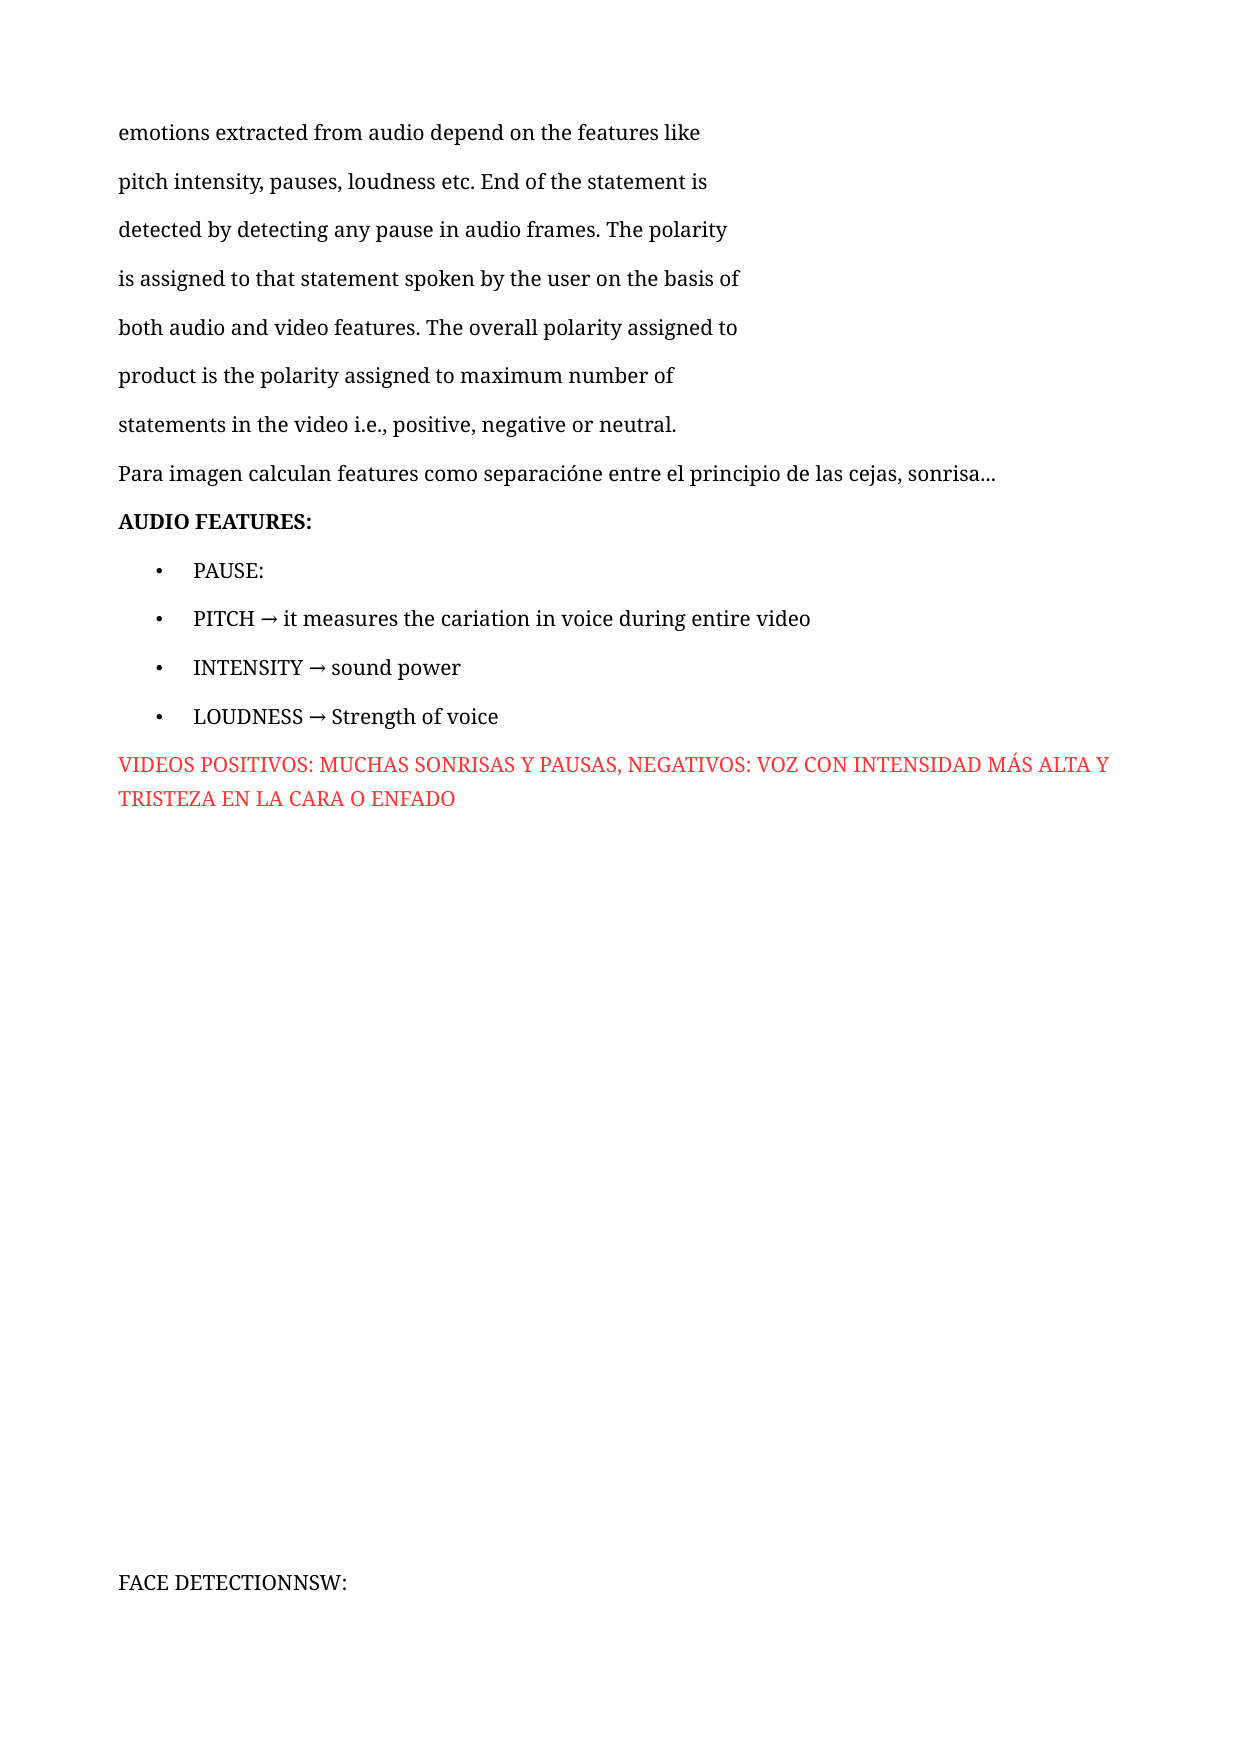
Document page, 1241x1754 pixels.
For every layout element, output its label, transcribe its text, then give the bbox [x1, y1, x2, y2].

text AUDIO FEATURES: [118, 507, 1122, 536]
text emotions extracted from audio depend on the features like [118, 118, 1122, 147]
list PAUSE: [156, 556, 1122, 584]
text Para imagen calculan features como separacióne entre el principio de las cejas, sonrisa... [118, 459, 1122, 487]
text both audio and video features. The overall polarity assigned to [118, 313, 1122, 341]
text statements in the video i.e., positive, negative or neutral. [118, 410, 1122, 438]
list LOUDNESS → Strength of voice [156, 702, 1122, 730]
list INTENSITY → sound power [156, 653, 1122, 682]
text detected by detecting any pause in audio frames. The polarity [118, 215, 1122, 244]
text product is the polarity assigned to maximum number of [118, 361, 1122, 390]
list PITCH → it measures the cariation in voice during entire video [156, 604, 1122, 633]
text pitch intensity, pauses, loudness etc. End of the statement is [118, 167, 1122, 195]
text FACE DETECTIONNSW: [118, 1568, 1122, 1597]
text VIDEOS POSITIVOS: MUCHAS SONRISAS Y PAUSAS, NEGATIVOS: VOZ CON INTENSIDAD MÁS ALTA Y TRISTEZA EN LA CARA O ENFADO [118, 751, 1122, 813]
text is assigned to that statement spoken by the user on the basis of [118, 264, 1122, 292]
